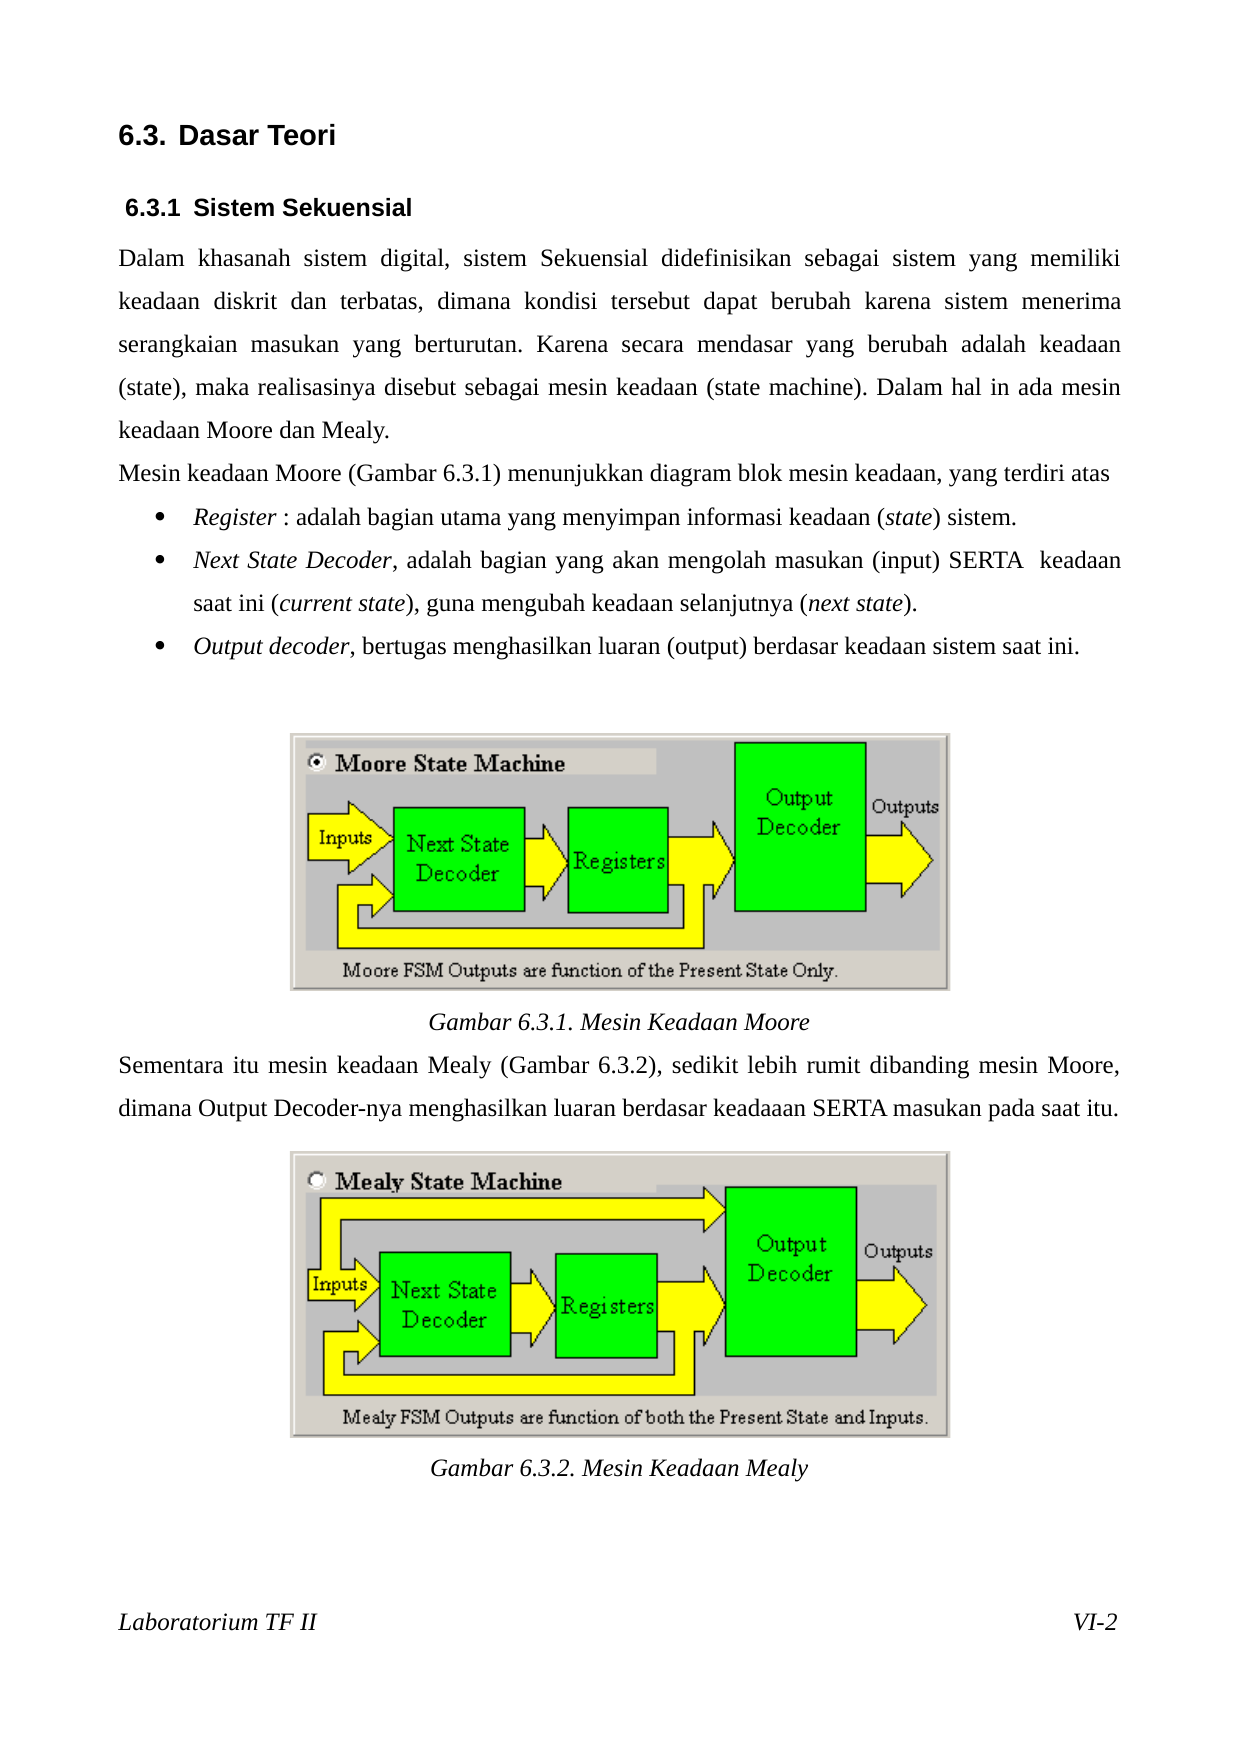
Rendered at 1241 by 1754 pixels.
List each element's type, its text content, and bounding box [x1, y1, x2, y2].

picture [289, 1151, 951, 1438]
picture [289, 733, 951, 991]
text Sementara itu mesin keadaan Mealy (Gambar 6.3.2), sedikit lebih rumit dibanding mesin Moore, dimana Output Decoder-nya menghasilkan luaran berdasar keadaaan SERTA masukan pada saat itu. [118, 1050, 1122, 1122]
subtitle Sistem Sekuensial [118, 193, 1122, 222]
list Output decoder, bertugas menghasilkan luaran (output) berdasar keadaan sistem saat ini. [156, 631, 1122, 660]
text Gambar 6.3.1. Mesin Keadaan Moore [118, 717, 1122, 1035]
list Register : adalah bagian utama yang menyimpan informasi keadaan (state) sistem. [156, 502, 1122, 530]
text Mesin keadaan Moore (Gambar 6.3.1) menunjukkan diagram blok mesin keadaan, yang terdiri atas [118, 458, 1122, 487]
list Next State Decoder, adalah bagian yang akan mengolah masukan (input) SERTA keadaan saat ini (current state), guna mengubah keadaan selanjutnya (next state). [156, 545, 1122, 617]
text Gambar 6.3.2. Mesin Keadaan Mealy [118, 1136, 1122, 1482]
text Dalam khasanah sistem digital, sistem Sekuensial didefinisikan sebagai sistem yang memiliki keadaan diskrit dan terbatas, dimana kondisi tersebut dapat berubah karena sistem menerima serangkaian masukan yang berturutan. Karena secara mendasar yang berubah adalah keadaan (state), maka realisasinya disebut sebagai mesin keadaan (state machine). Dalam hal in ada mesin keadaan Moore dan Mealy. [118, 243, 1122, 444]
subtitle Dasar Teori [118, 118, 1122, 152]
